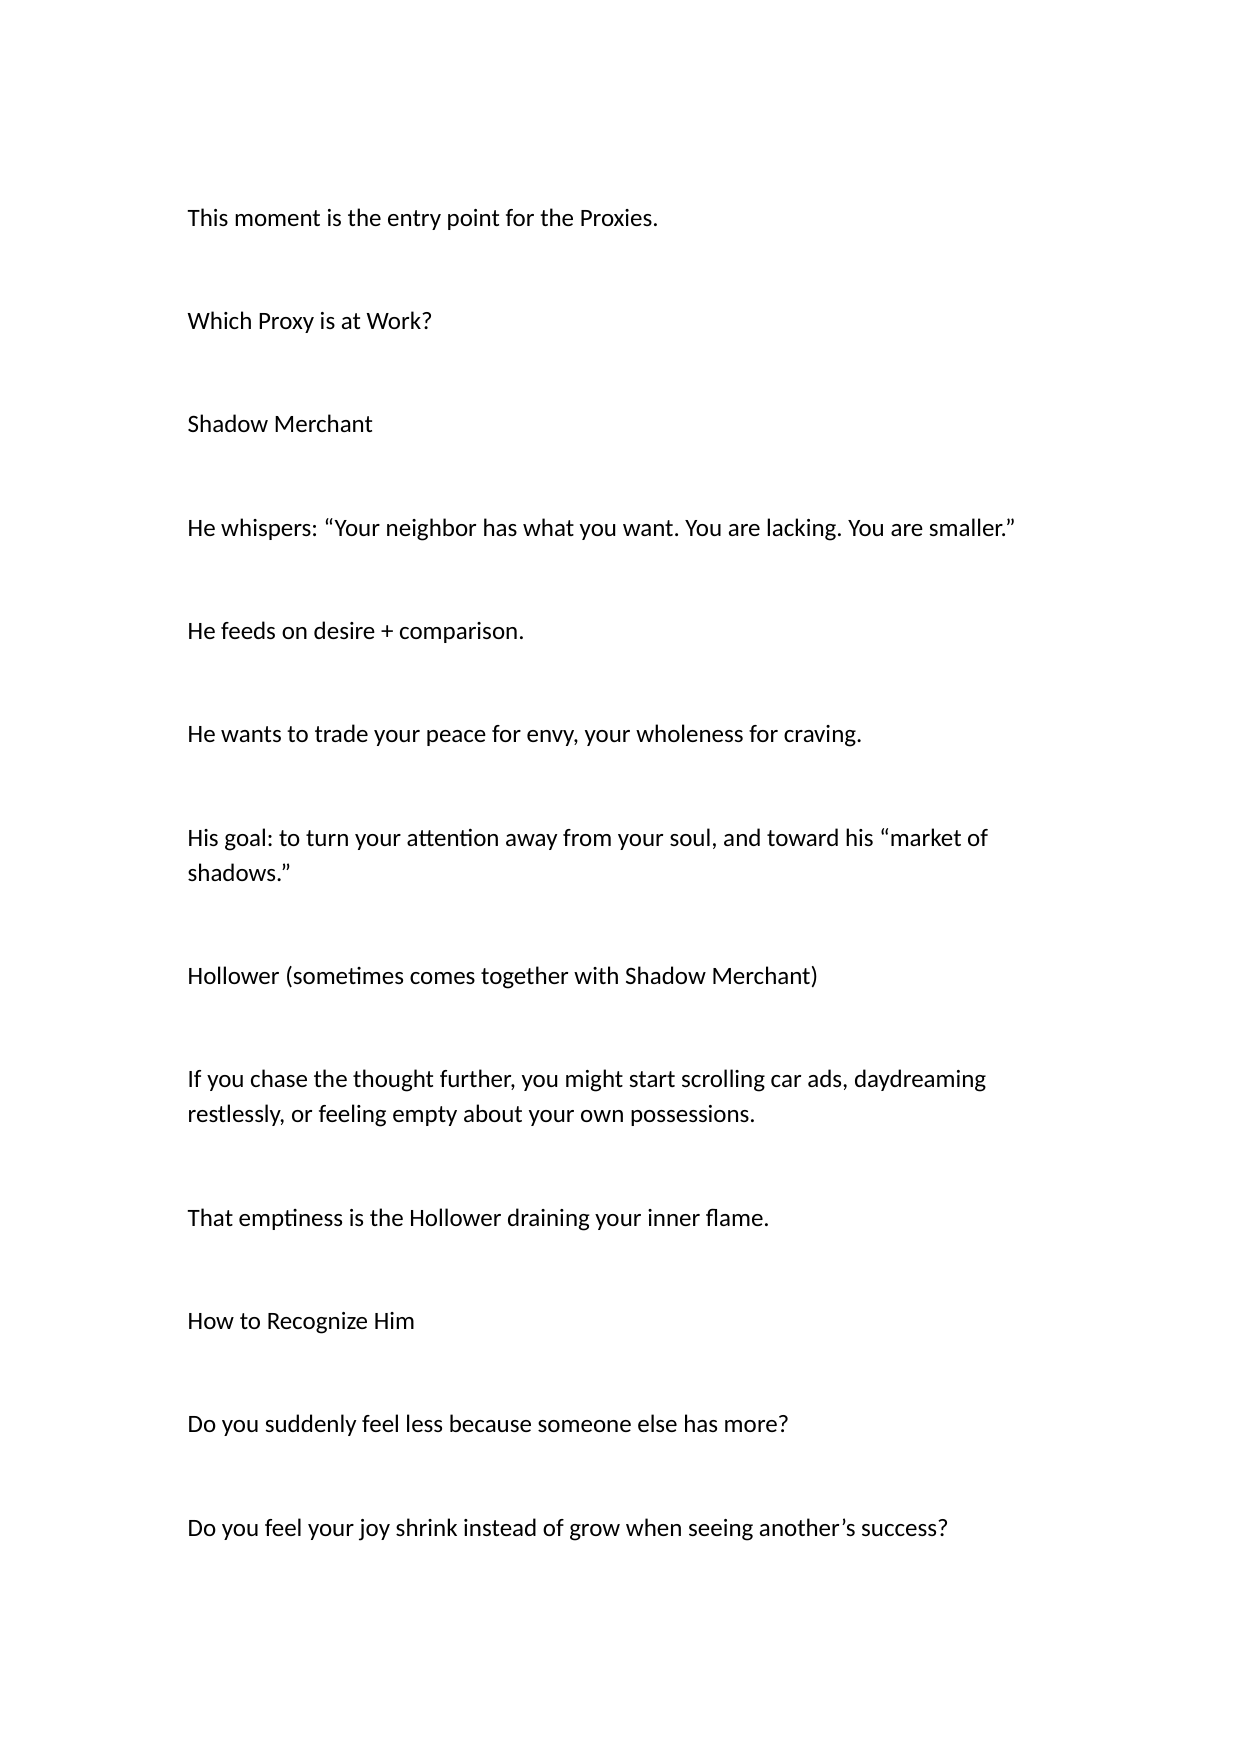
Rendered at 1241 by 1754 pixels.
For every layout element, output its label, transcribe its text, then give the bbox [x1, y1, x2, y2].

text His goal: to turn your attention away from your soul, and toward his “market of shadows.” [187, 822, 1053, 887]
text He wants to trade your peace for envy, your wholeness for craving. [187, 718, 1053, 749]
text If you chase the thought further, you might start scrolling car ads, daydreaming restlessly, or feeling empty about your own possessions. [187, 1063, 1053, 1129]
text Do you feel your joy shrink instead of grow when seeing another’s success? [187, 1512, 1053, 1542]
text That emptiness is the Hollower draining your inner flame. [187, 1202, 1053, 1232]
text How to Recognize Him [187, 1305, 1053, 1336]
text Shadow Merchant [187, 408, 1053, 439]
text He whispers: “Your neighbor has what you want. You are lacking. You are smaller.” [187, 512, 1053, 542]
text Which Proxy is at Work? [187, 305, 1053, 336]
text He feeds on desire + comparison. [187, 615, 1053, 646]
text Do you suddenly feel less because someone else has more? [187, 1408, 1053, 1439]
text Hollower (sometimes comes together with Shadow Merchant) [187, 960, 1053, 991]
text This moment is the entry point for the Proxies. [187, 202, 1053, 232]
